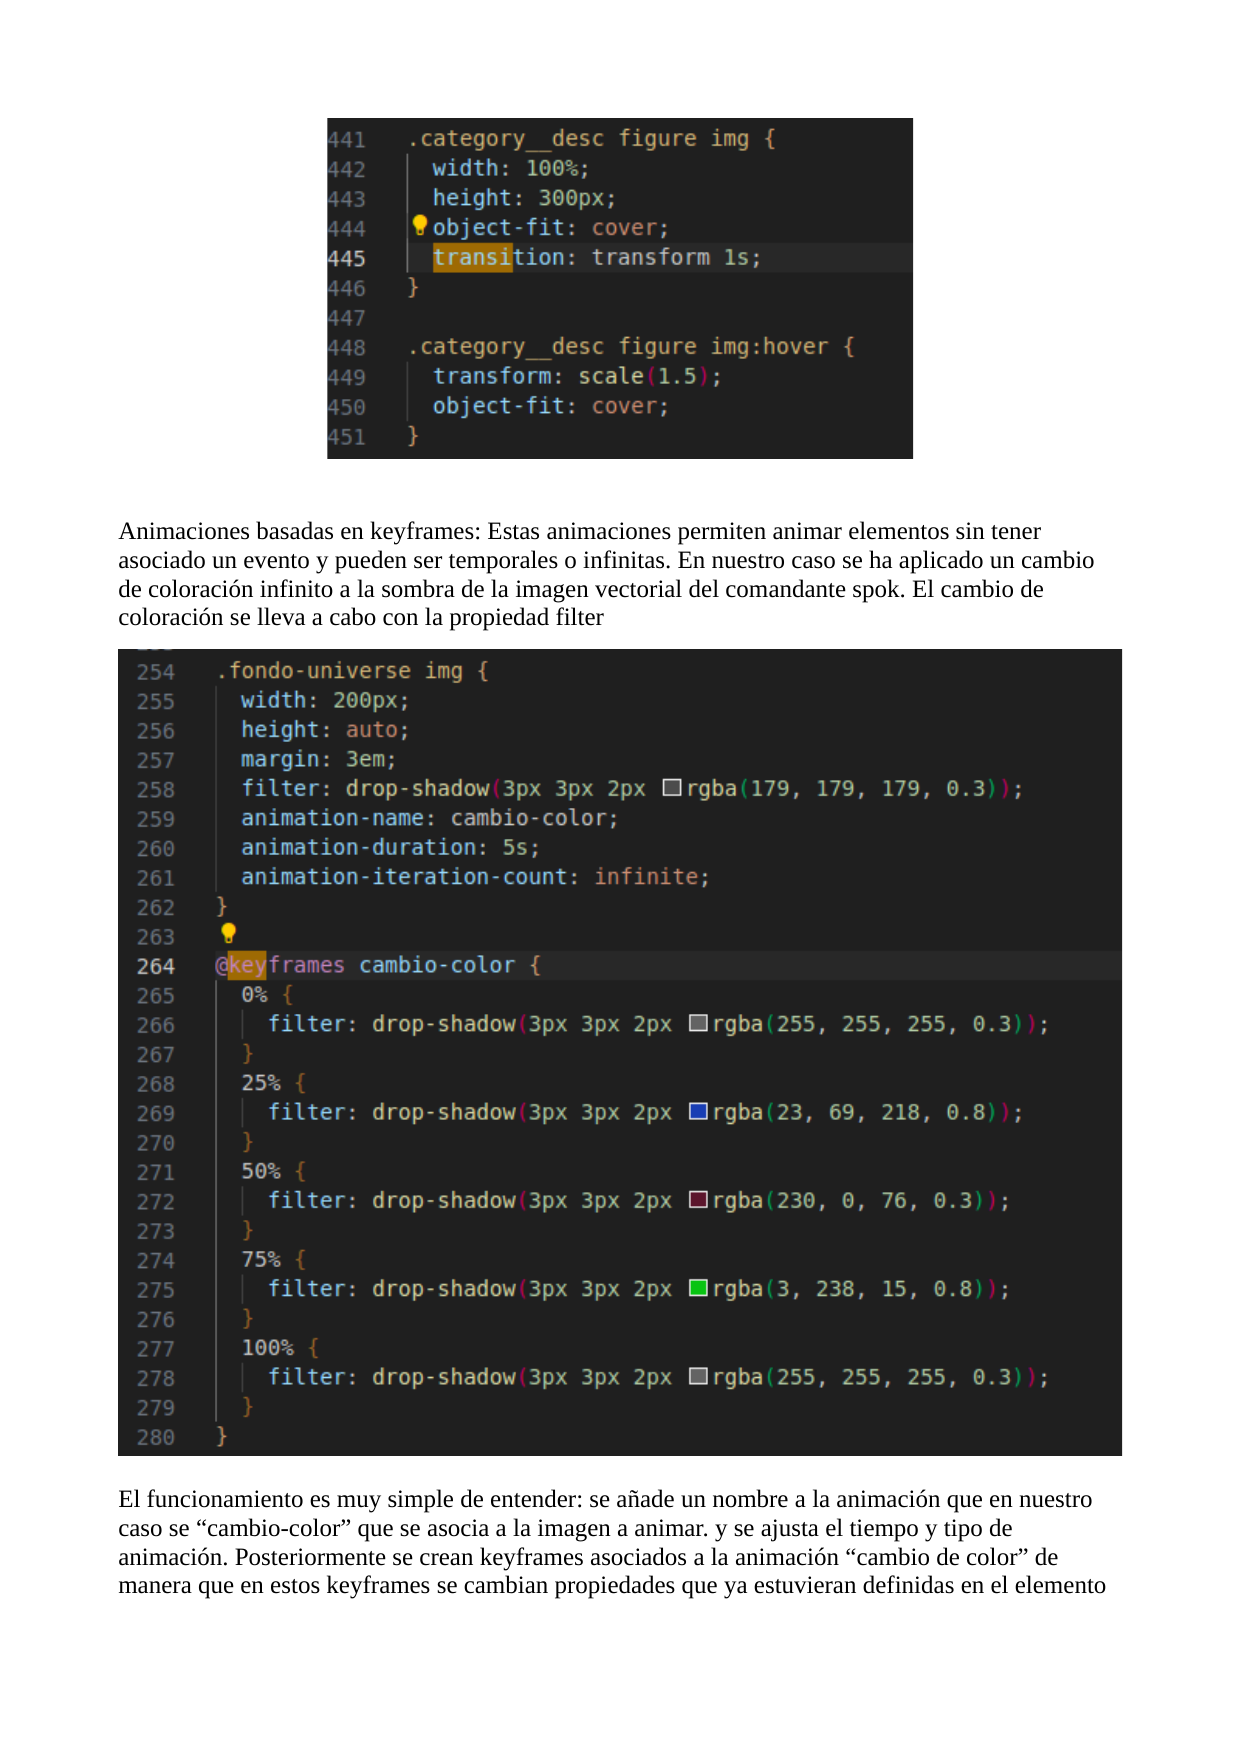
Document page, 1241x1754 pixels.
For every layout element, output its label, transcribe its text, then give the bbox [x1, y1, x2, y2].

text Animaciones basadas en keyframes: Estas animaciones permiten animar elementos sin tener asociado un evento y pueden ser temporales o infinitas. En nuestro caso se ha aplicado un cambio de coloración infinito a la sombra de la imagen vectorial del comandante spok. El cambio de coloración se lleva a cabo con la propiedad filter [118, 516, 1122, 631]
picture [327, 118, 914, 459]
text El funcionamiento es muy simple de entender: se añade un nombre a la animación que en nuestro caso se “cambio-color” que se asocia a la imagen a animar. y se ajusta el tiempo y tipo de animación. Posteriormente se crean keyframes asociados a la animación “cambio de color” de manera que en estos keyframes se cambian propiedades que ya estuvieran definidas en el elemento [118, 1484, 1122, 1599]
picture [118, 649, 1123, 1456]
